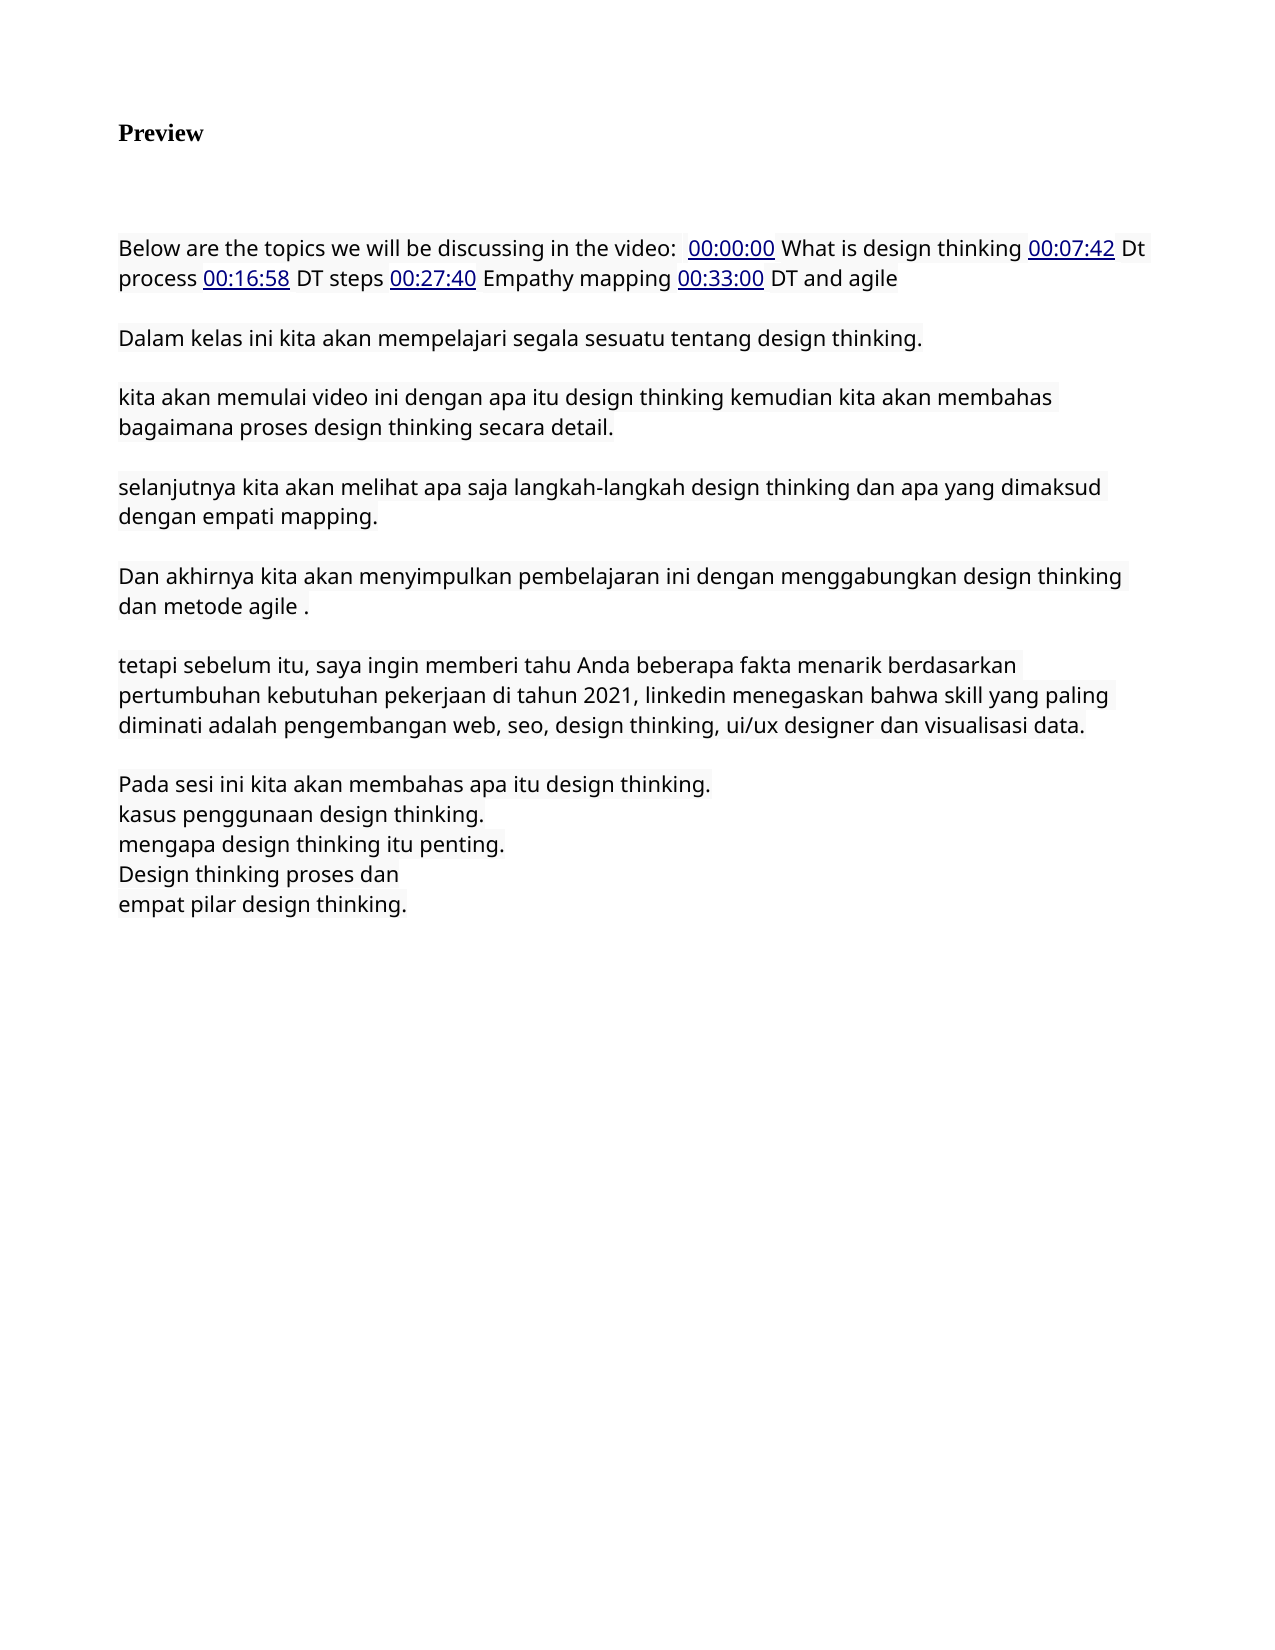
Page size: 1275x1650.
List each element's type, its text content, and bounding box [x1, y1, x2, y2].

text Pada sesi ini kita akan membahas apa itu design thinking. [118, 769, 1157, 799]
text tetapi sebelum itu, saya ingin memberi tahu Anda beberapa fakta menarik berdasarkan pertumbuhan kebutuhan pekerjaan di tahun 2021, linkedin menegaskan bahwa skill yang paling diminati adalah pengembangan web, seo, design thinking, ui/ux designer dan visualisasi data. [118, 650, 1157, 739]
text selanjutnya kita akan melihat apa saja langkah-langkah design thinking dan apa yang dimaksud dengan empati mapping. [118, 471, 1157, 531]
text mengapa design thinking itu penting. [118, 829, 1157, 859]
text Dalam kelas ini kita akan mempelajari segala sesuatu tentang design thinking. [118, 322, 1157, 352]
text Below are the topics we will be discussing in the video: ​ 00:00:00 What is design thinking 00:07:42 Dt process 00:16:58 DT steps 00:27:40 Empathy mapping 00:33:00 DT and agile [118, 233, 1157, 293]
text Dan akhirnya kita akan menyimpulkan pembelajaran ini dengan menggabungkan design thinking dan metode agile . [118, 561, 1157, 620]
text kita akan memulai video ini dengan apa itu design thinking kemudian kita akan membahas bagaimana proses design thinking secara detail. [118, 382, 1157, 442]
text kasus penggunaan design thinking. [118, 799, 1157, 829]
text Preview [118, 118, 1157, 147]
text Design thinking proses dan [118, 859, 1157, 888]
text empat pilar design thinking. [118, 888, 1157, 918]
